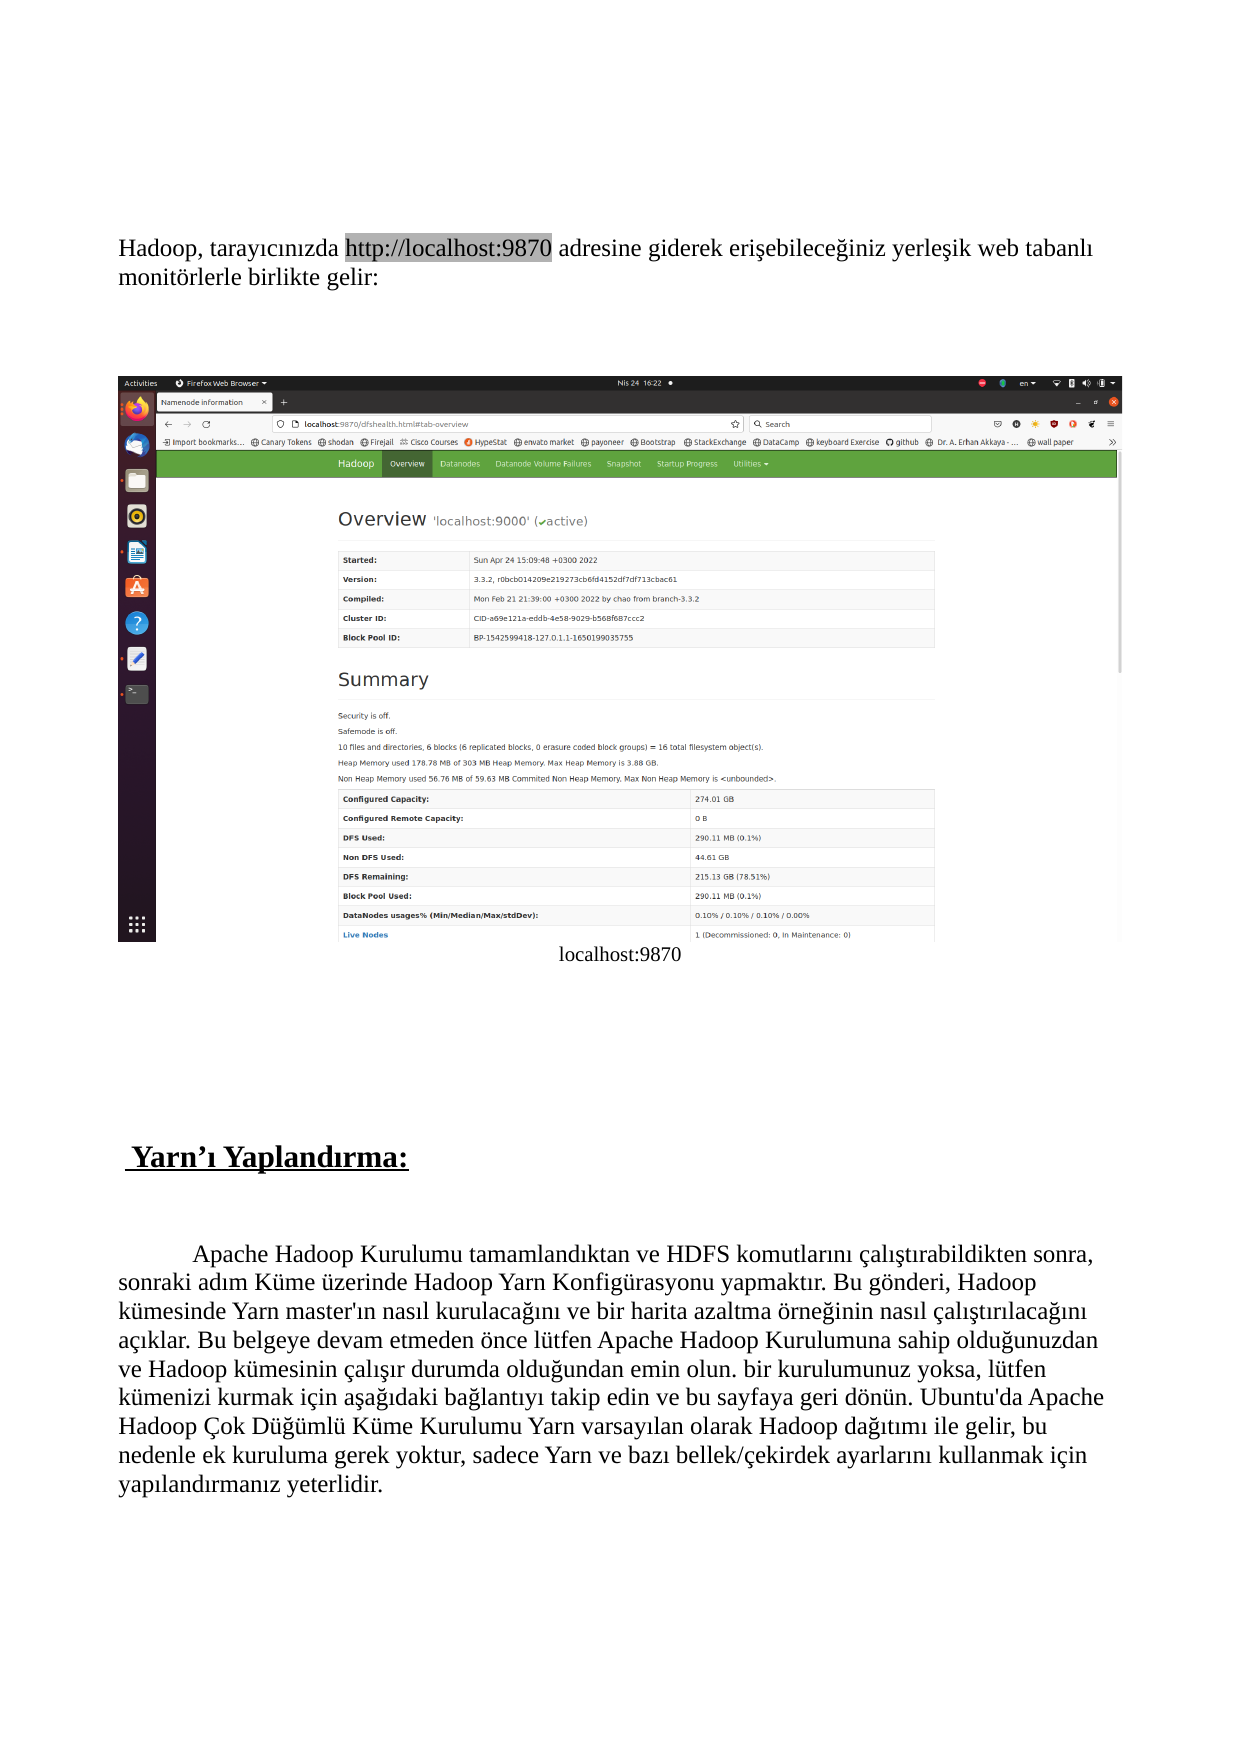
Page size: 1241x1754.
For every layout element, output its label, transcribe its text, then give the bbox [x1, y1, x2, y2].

text Hadoop, tarayıcınızda http://localhost:9870 adresine giderek erişebileceğiniz yerleşik web tabanlı monitörlerle birlikte gelir: [118, 233, 1122, 291]
text Apache Hadoop Kurulumu tamamlandıktan ve HDFS komutlarını çalıştırabildikten sonra, sonraki adım Küme üzerinde Hadoop Yarn Konfigürasyonu yapmaktır. Bu gönderi, Hadoop kümesinde Yarn master'ın nasıl kurulacağını ve bir harita azaltma örneğinin nasıl çalıştırılacağını açıklar. Bu belgeye devam etmeden önce lütfen Apache Hadoop Kurulumuna sahip olduğunuzdan ve Hadoop kümesinin çalışır durumda olduğundan emin olun. bir kurulumunuz yoksa, lütfen kümenizi kurmak için aşağıdaki bağlantıyı takip edin ve bu sayfaya geri dönün. Ubuntu'da Apache Hadoop Çok Düğümlü Küme Kurulumu Yarn varsayılan olarak Hadoop dağıtımı ile gelir, bu nedenle ek kuruluma gerek yoktur, sadece Yarn ve bazı bellek/çekirdek ayarlarını kullanmak için yapılandırmanız yeterlidir. [118, 1239, 1122, 1497]
picture [118, 376, 1123, 942]
text Yarn’ı Yaplandırma: [118, 1138, 1122, 1174]
text localhost:9870 [118, 942, 1122, 966]
